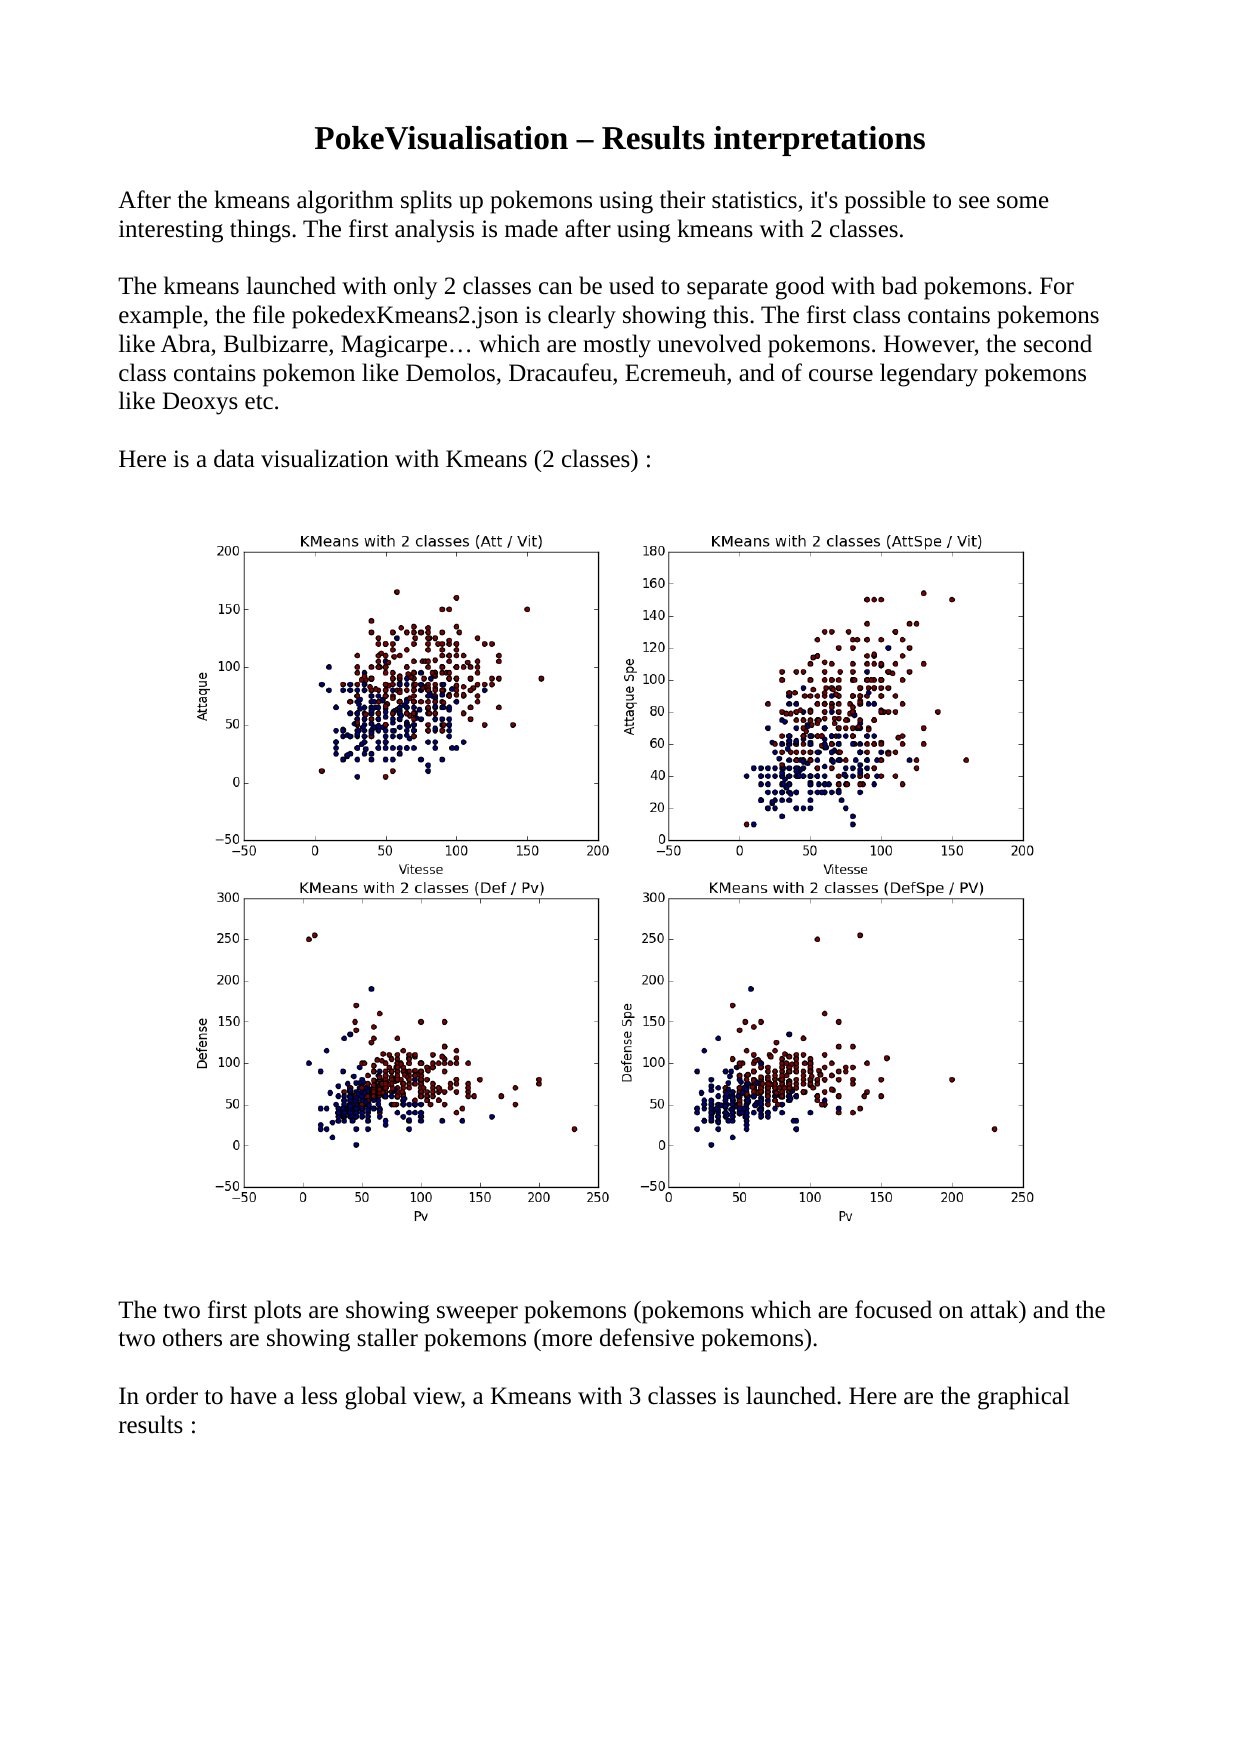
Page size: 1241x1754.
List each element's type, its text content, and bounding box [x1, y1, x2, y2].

text The two first plots are showing sweeper pokemons (pokemons which are focused on attak) and the two others are showing staller pokemons (more defensive pokemons). [118, 1295, 1122, 1352]
picture [118, 472, 1123, 1266]
text The kmeans launched with only 2 classes can be used to separate good with bad pokemons. For example, the file pokedexKmeans2.json is clearly showing this. The first class contains pokemons like Abra, Bulbizarre, Magicarpe… which are mostly unevolved pokemons. However, the second class contains pokemon like Demolos, Dracaufeu, Ecremeuh, and of course legendary pokemons like Deoxys etc. [118, 271, 1122, 415]
text In order to have a less global view, a Kmeans with 3 classes is launched. Here are the graphical results : [118, 1381, 1122, 1438]
text PokeVisualisation – Results interpretations [118, 118, 1122, 156]
text After the kmeans algorithm splits up pokemons using their statistics, it's possible to see some interesting things. The first analysis is made after using kmeans with 2 classes. [118, 185, 1122, 243]
text Here is a data visualization with Kmeans (2 classes) : [118, 444, 1122, 472]
